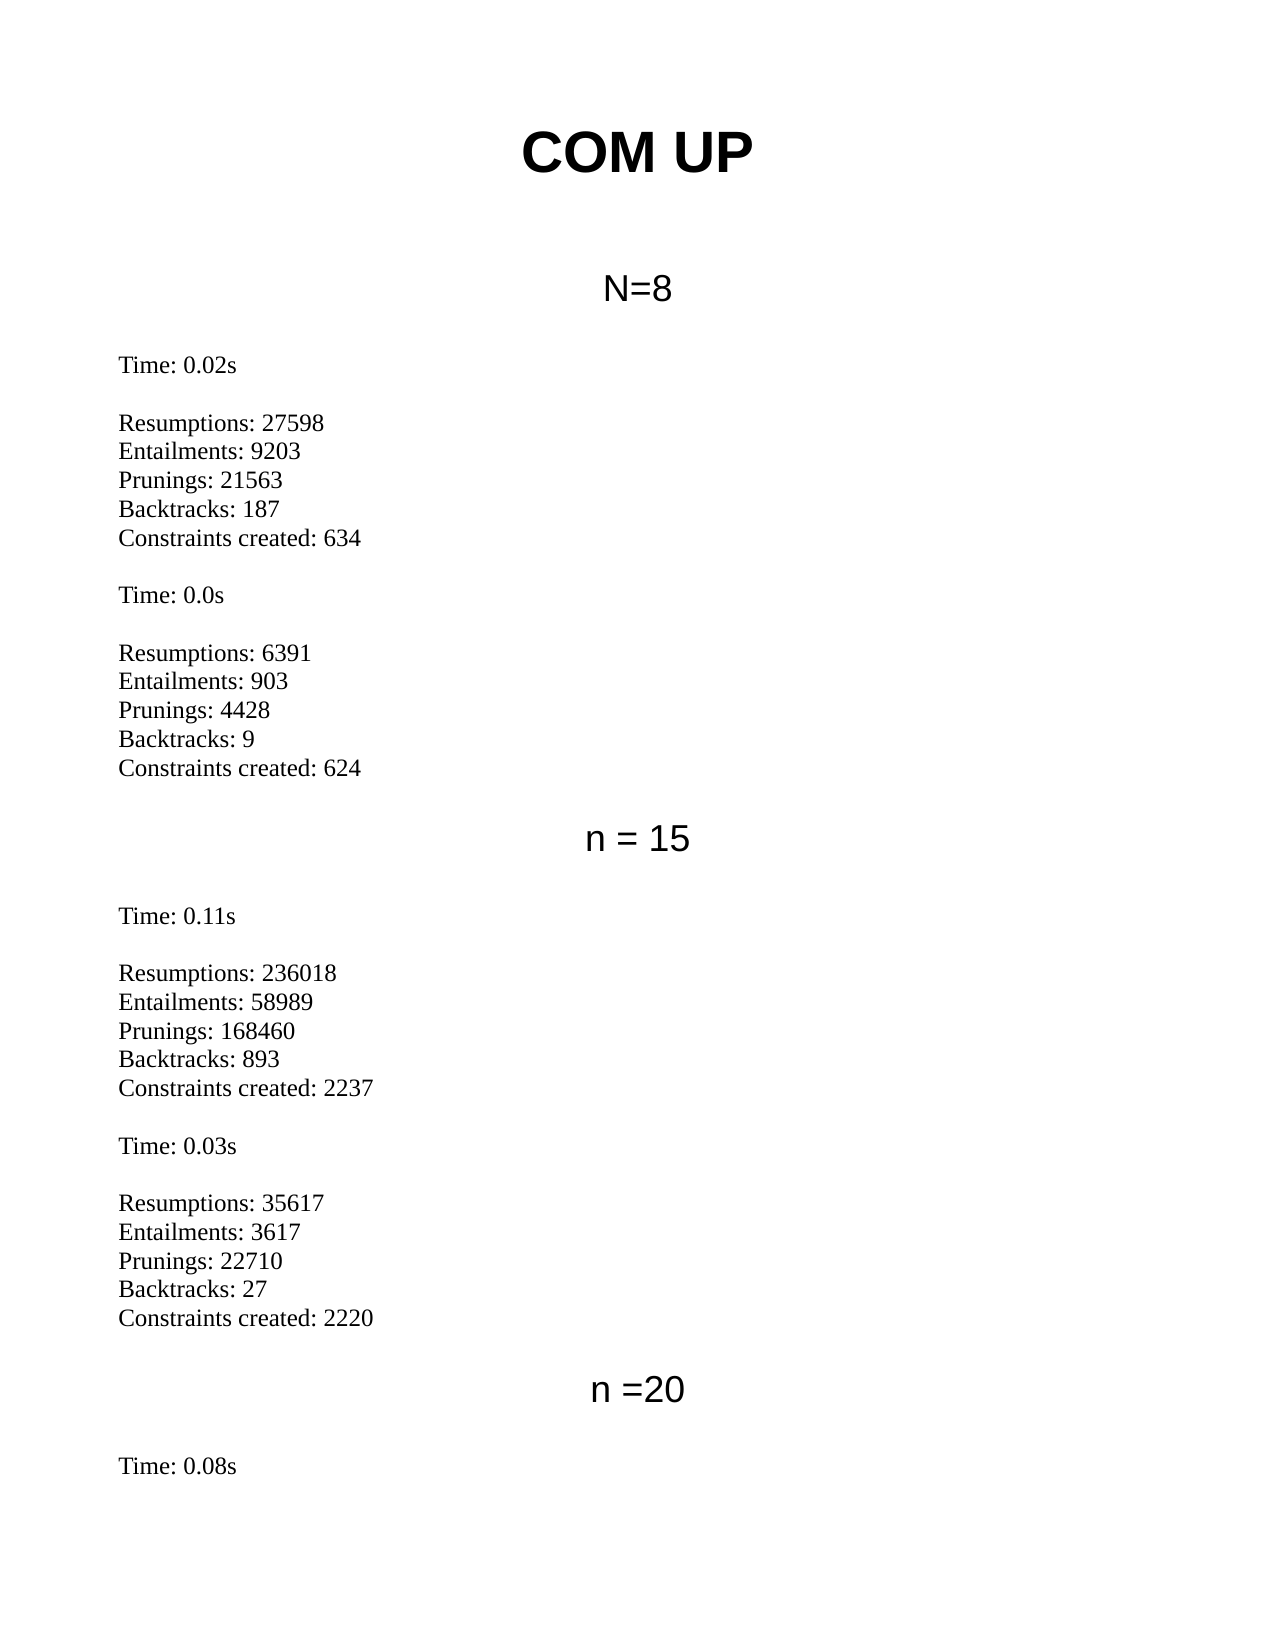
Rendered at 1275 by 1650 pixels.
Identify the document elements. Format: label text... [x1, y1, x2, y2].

text Resumptions: 6391 [118, 638, 1157, 666]
text Time: 0.03s [118, 1131, 1157, 1159]
text Backtracks: 9 [118, 724, 1157, 753]
text Constraints created: 634 [118, 523, 1157, 551]
text Constraints created: 2220 [118, 1303, 1157, 1332]
subtitle n =20 [118, 1367, 1157, 1410]
text Time: 0.08s [118, 1451, 1157, 1480]
text Backtracks: 187 [118, 494, 1157, 523]
text Resumptions: 236018 [118, 958, 1157, 987]
text Prunings: 21563 [118, 465, 1157, 494]
text Entailments: 58989 [118, 987, 1157, 1016]
text Backtracks: 27 [118, 1274, 1157, 1303]
text Resumptions: 27598 [118, 408, 1157, 436]
text Entailments: 903 [118, 666, 1157, 695]
text Prunings: 4428 [118, 695, 1157, 724]
subtitle n = 15 [118, 816, 1157, 859]
text Entailments: 9203 [118, 436, 1157, 465]
text Prunings: 168460 [118, 1016, 1157, 1044]
text Time: 0.11s [118, 901, 1157, 929]
text Constraints created: 624 [118, 753, 1157, 781]
text Resumptions: 35617 [118, 1188, 1157, 1217]
text Constraints created: 2237 [118, 1073, 1157, 1102]
title COM UP [118, 118, 1157, 185]
text Backtracks: 893 [118, 1044, 1157, 1073]
text Time: 0.0s [118, 580, 1157, 609]
text Entailments: 3617 [118, 1217, 1157, 1246]
text Time: 0.02s [118, 350, 1157, 379]
text Prunings: 22710 [118, 1246, 1157, 1274]
subtitle N=8 [118, 266, 1157, 309]
